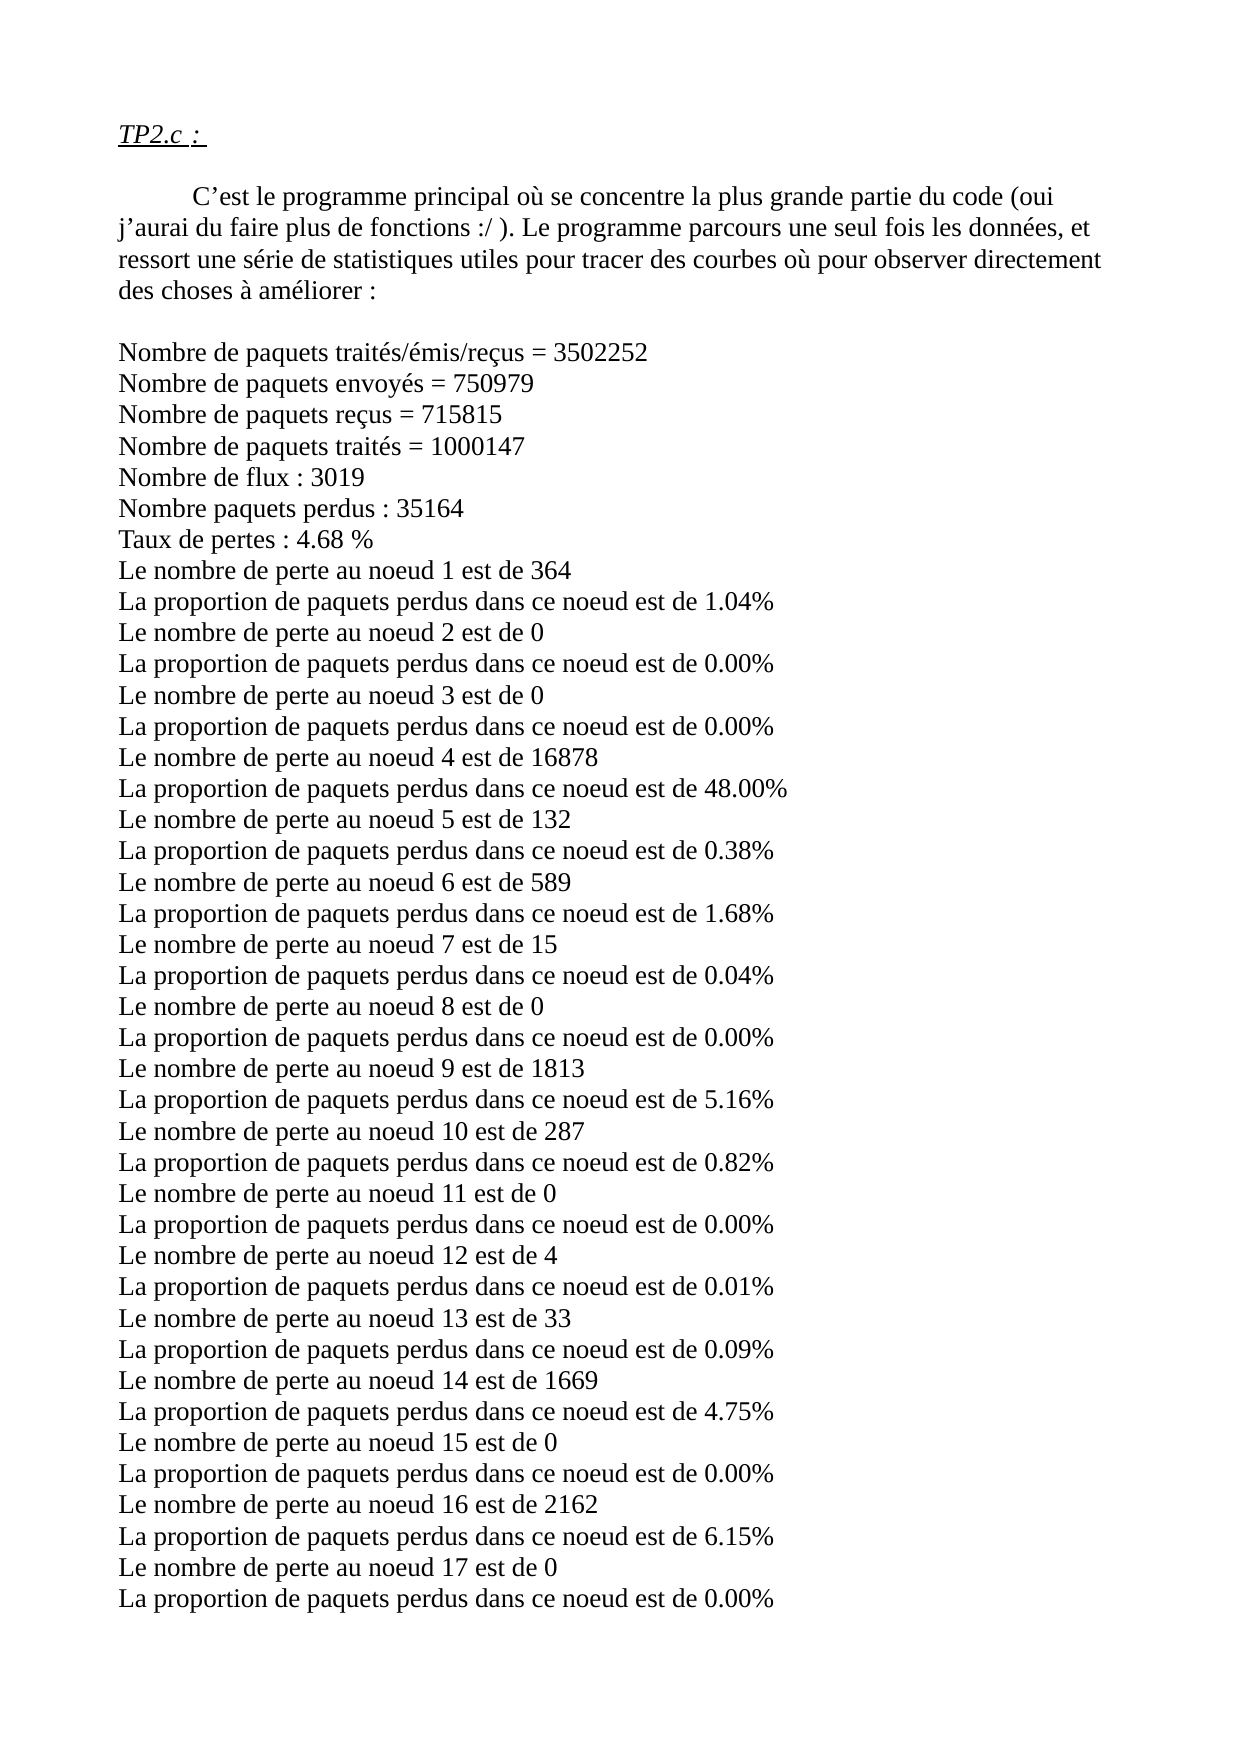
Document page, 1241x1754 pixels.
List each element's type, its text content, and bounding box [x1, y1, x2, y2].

text Le nombre de perte au noeud 8 est de 0 [118, 990, 1122, 1021]
text Nombre de flux : 3019 [118, 461, 1122, 492]
text La proportion de paquets perdus dans ce noeud est de 0.38% [118, 834, 1122, 866]
text Nombre de paquets traités/émis/reçus = 3502252 [118, 336, 1122, 367]
text Le nombre de perte au noeud 9 est de 1813 [118, 1052, 1122, 1084]
text Taux de pertes : 4.68 % [118, 523, 1122, 554]
text La proportion de paquets perdus dans ce noeud est de 0.00% [118, 1208, 1122, 1239]
text La proportion de paquets perdus dans ce noeud est de 6.15% [118, 1520, 1122, 1551]
text Nombre de paquets traités = 1000147 [118, 429, 1122, 461]
text La proportion de paquets perdus dans ce noeud est de 1.04% [118, 585, 1122, 616]
text Le nombre de perte au noeud 4 est de 16878 [118, 741, 1122, 772]
text Le nombre de perte au noeud 14 est de 1669 [118, 1364, 1122, 1395]
text Le nombre de perte au noeud 12 est de 4 [118, 1239, 1122, 1271]
text Le nombre de perte au noeud 5 est de 132 [118, 803, 1122, 834]
text Le nombre de perte au noeud 2 est de 0 [118, 616, 1122, 648]
text La proportion de paquets perdus dans ce noeud est de 0.00% [118, 1582, 1122, 1613]
text TP2.c : [118, 118, 1122, 149]
text La proportion de paquets perdus dans ce noeud est de 0.82% [118, 1146, 1122, 1177]
text Le nombre de perte au noeud 1 est de 364 [118, 554, 1122, 585]
text La proportion de paquets perdus dans ce noeud est de 1.68% [118, 897, 1122, 928]
text La proportion de paquets perdus dans ce noeud est de 0.00% [118, 648, 1122, 679]
text La proportion de paquets perdus dans ce noeud est de 5.16% [118, 1084, 1122, 1115]
text Le nombre de perte au noeud 15 est de 0 [118, 1426, 1122, 1457]
text La proportion de paquets perdus dans ce noeud est de 0.01% [118, 1271, 1122, 1302]
text Le nombre de perte au noeud 7 est de 15 [118, 928, 1122, 959]
text Le nombre de perte au noeud 16 est de 2162 [118, 1488, 1122, 1520]
text La proportion de paquets perdus dans ce noeud est de 0.00% [118, 710, 1122, 741]
text La proportion de paquets perdus dans ce noeud est de 4.75% [118, 1395, 1122, 1426]
text Le nombre de perte au noeud 3 est de 0 [118, 679, 1122, 710]
text Le nombre de perte au noeud 17 est de 0 [118, 1551, 1122, 1582]
text Le nombre de perte au noeud 11 est de 0 [118, 1177, 1122, 1208]
text Nombre de paquets envoyés = 750979 [118, 367, 1122, 398]
text Nombre de paquets reçus = 715815 [118, 398, 1122, 429]
text Le nombre de perte au noeud 13 est de 33 [118, 1302, 1122, 1333]
text La proportion de paquets perdus dans ce noeud est de 0.04% [118, 959, 1122, 990]
text C’est le programme principal où se concentre la plus grande partie du code (oui j’aurai du faire plus de fonctions :/ ). Le programme parcours une seul fois les données, et ressort une série de statistiques utiles pour tracer des courbes où pour observer directement des choses à améliorer : [118, 180, 1122, 305]
text Nombre paquets perdus : 35164 [118, 492, 1122, 523]
text La proportion de paquets perdus dans ce noeud est de 48.00% [118, 772, 1122, 803]
text Le nombre de perte au noeud 6 est de 589 [118, 866, 1122, 897]
text Le nombre de perte au noeud 10 est de 287 [118, 1115, 1122, 1146]
text La proportion de paquets perdus dans ce noeud est de 0.09% [118, 1333, 1122, 1364]
text La proportion de paquets perdus dans ce noeud est de 0.00% [118, 1457, 1122, 1488]
text La proportion de paquets perdus dans ce noeud est de 0.00% [118, 1021, 1122, 1052]
